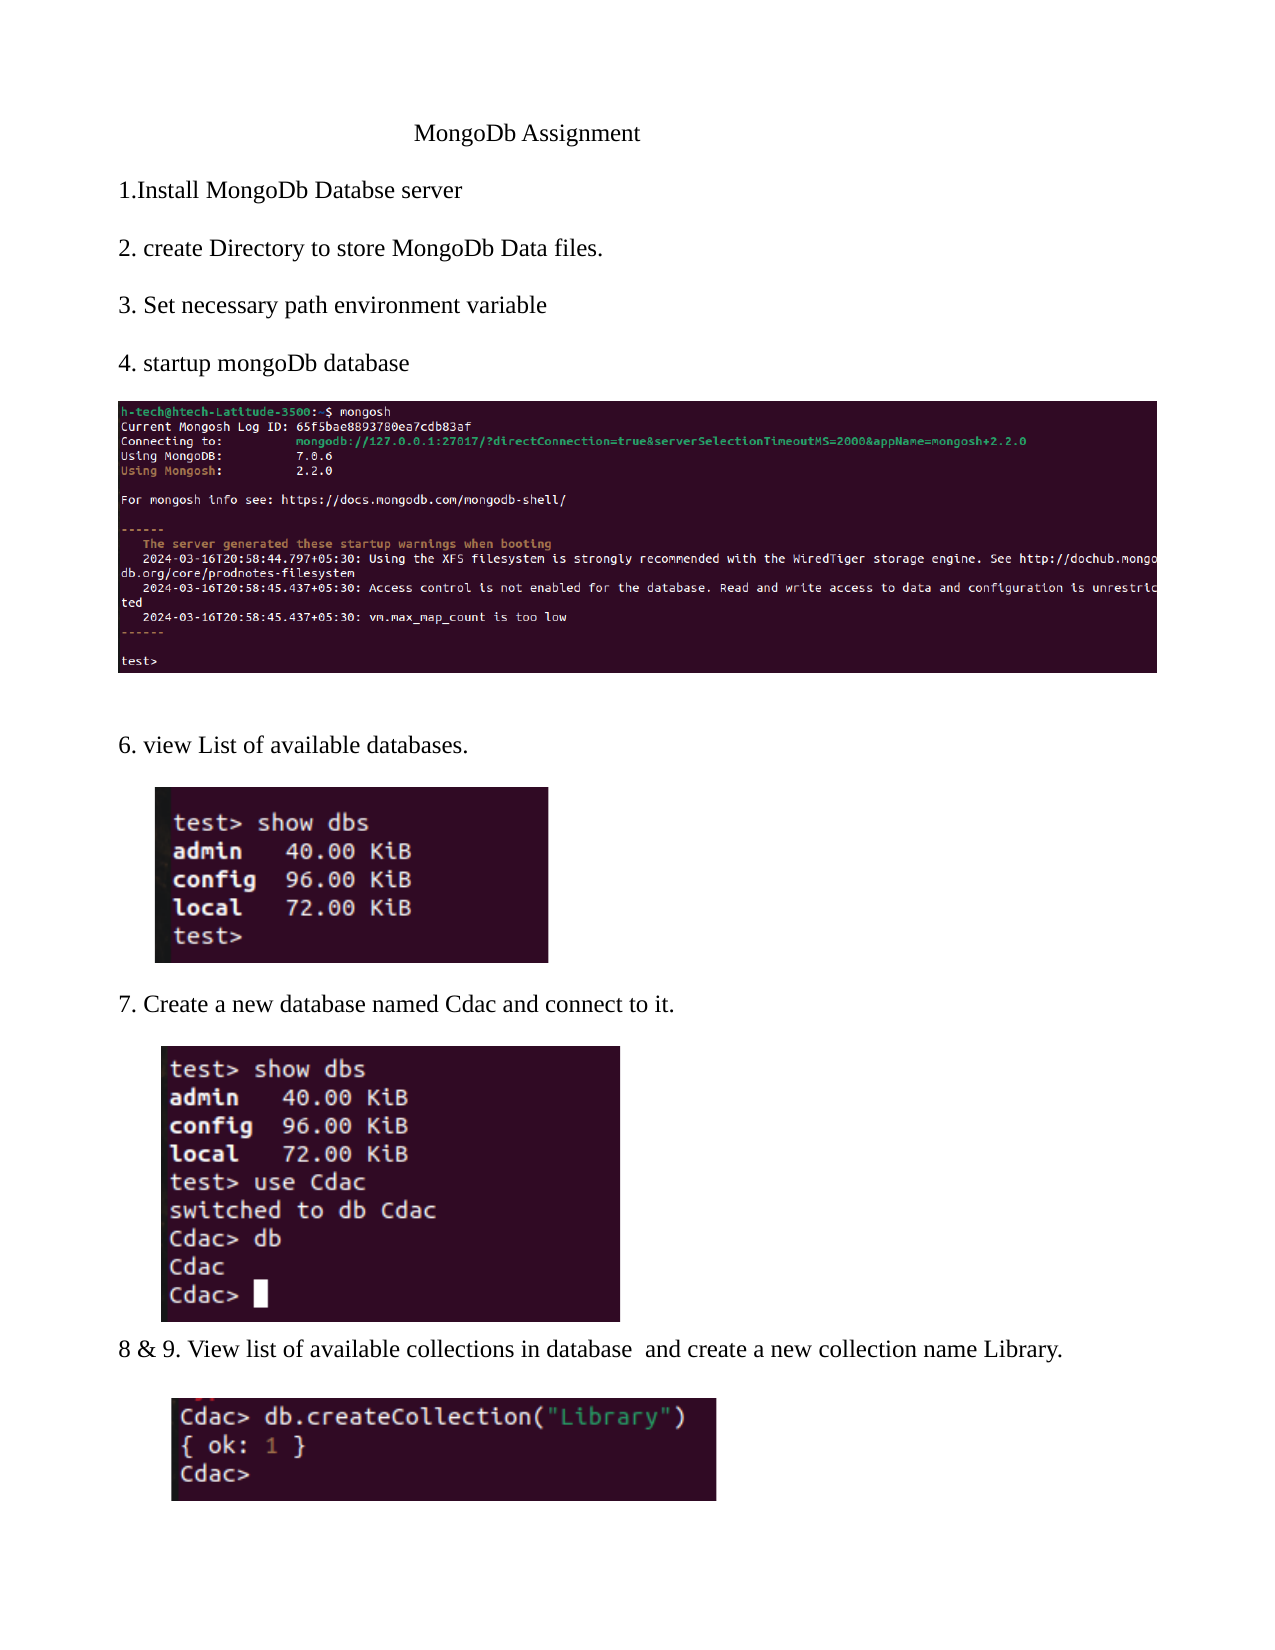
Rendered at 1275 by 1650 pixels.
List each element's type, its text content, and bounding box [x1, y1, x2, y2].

text 8 & 9. View list of available collections in database and create a new collection name Library. [118, 1334, 1157, 1363]
text 3. Set necessary path environment variable [118, 291, 1157, 319]
text 2. create Directory to store MongoDb Data files. [118, 233, 1157, 262]
text 4. startup mongoDb database [118, 348, 1157, 377]
picture [154, 787, 549, 963]
text MongoDb Assignment [118, 118, 1157, 147]
picture [171, 1398, 717, 1501]
picture [161, 1046, 621, 1322]
text 1.Install MongoDb Databse server [118, 176, 1157, 204]
text 6. view List of available databases. [118, 730, 1157, 759]
text 7. Create a new database named Cdac and connect to it. [118, 989, 1157, 1018]
picture [118, 401, 1157, 673]
